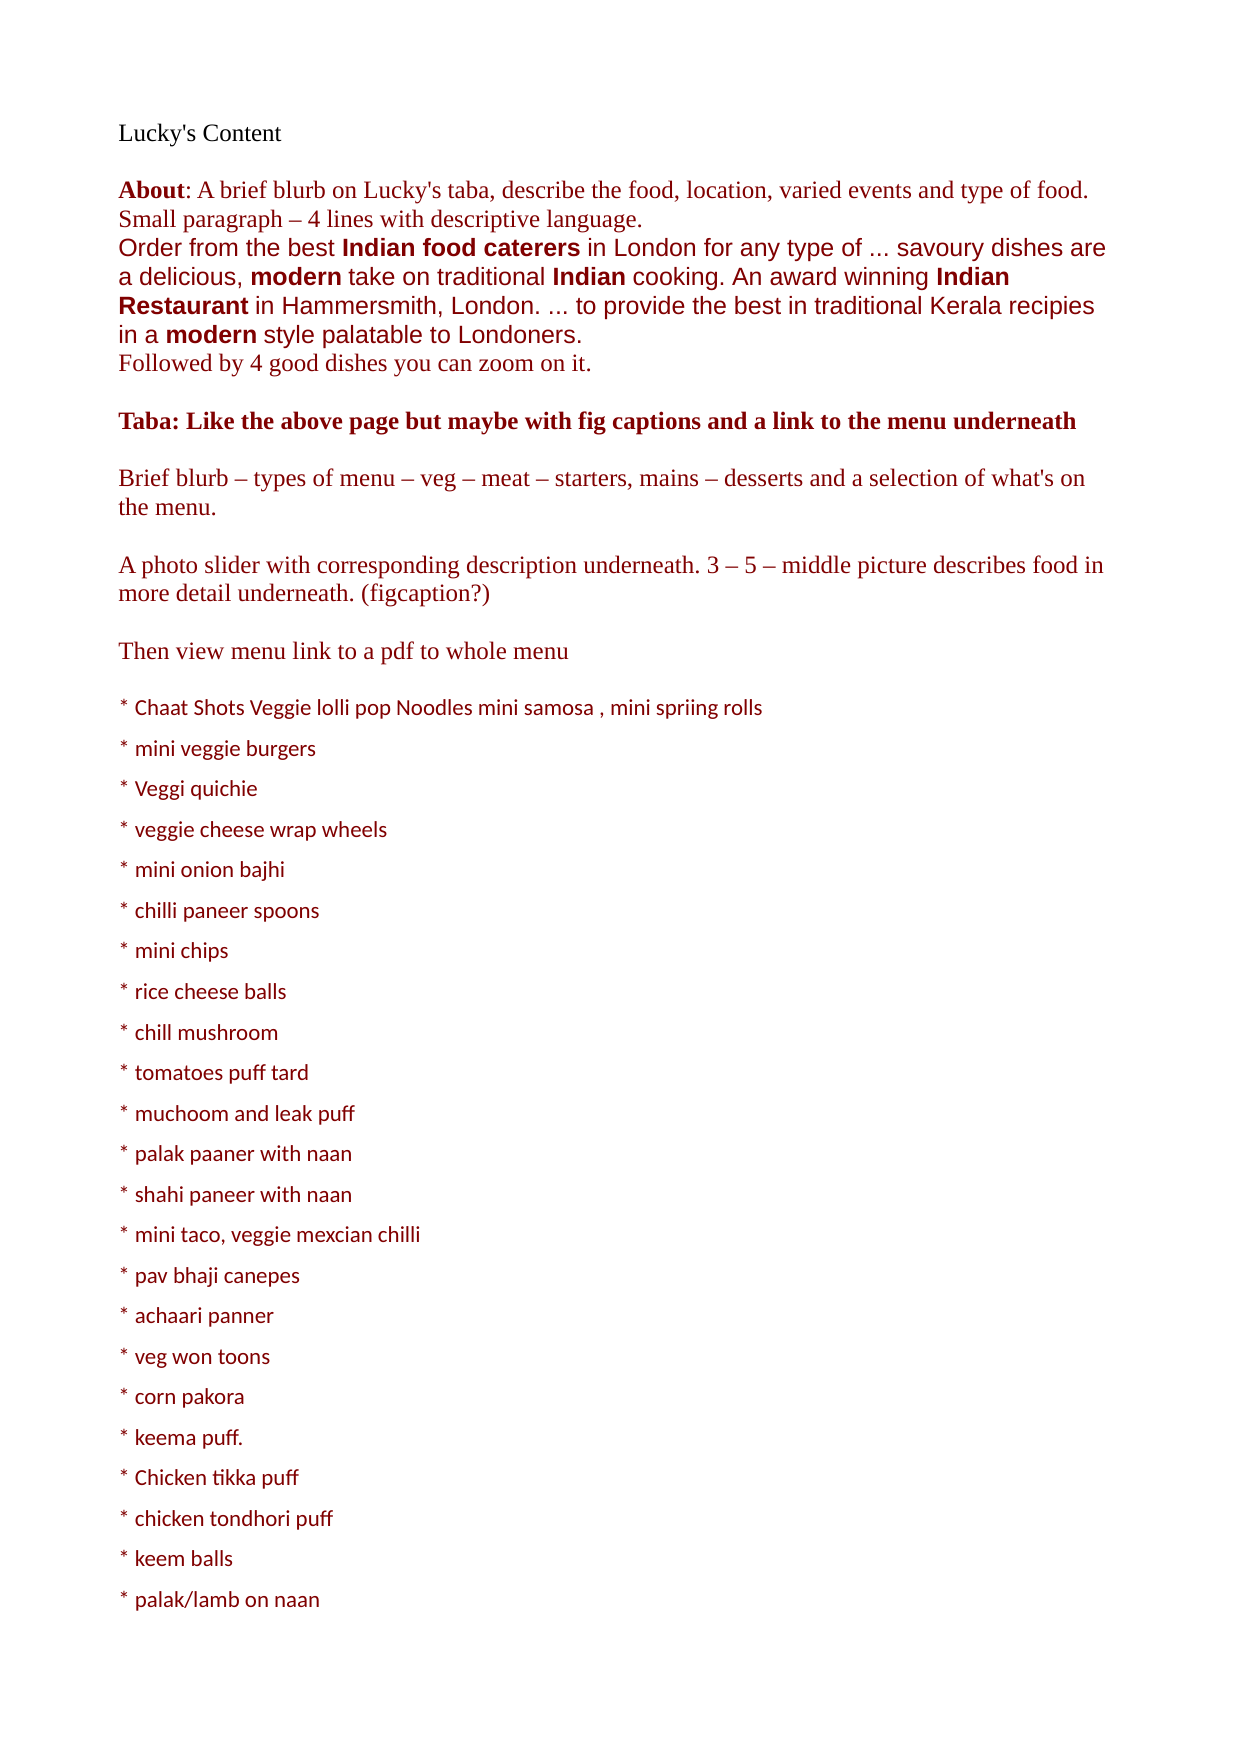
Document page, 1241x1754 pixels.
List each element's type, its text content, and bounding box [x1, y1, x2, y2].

text * tomatoes puff tard [118, 1058, 1122, 1086]
text * veggie cheese wrap wheels [118, 815, 1122, 843]
text * keem balls [118, 1544, 1122, 1572]
text Lucky's Content [118, 118, 1122, 147]
text * pav bhaji canepes [118, 1261, 1122, 1289]
text Then view menu link to a pdf to whole menu [118, 636, 1122, 665]
text * chicken tondhori puff [118, 1504, 1122, 1532]
text A photo slider with corresponding description underneath. 3 – 5 – middle picture describes food in more detail underneath. (figcaption?) [118, 550, 1122, 607]
text * Chaat Shots Veggie lolli pop Noodles mini samosa , mini spriing rolls [118, 693, 1122, 722]
text Brief blurb – types of menu – veg – meat – starters, mains – desserts and a selection of what's on the menu. [118, 463, 1122, 521]
text * muchoom and leak puff [118, 1099, 1122, 1127]
text * mini taco, veggie mexcian chilli [118, 1220, 1122, 1248]
text Taba: Like the above page but maybe with fig captions and a link to the menu underneath [118, 406, 1122, 435]
text * rice cheese balls [118, 977, 1122, 1005]
text * keema puff. [118, 1423, 1122, 1451]
text * chilli paneer spoons [118, 896, 1122, 924]
text * Veggi quichie [118, 774, 1122, 803]
text * palak paaner with naan [118, 1139, 1122, 1167]
text * corn pakora [118, 1382, 1122, 1410]
text * mini chips [118, 937, 1122, 965]
text * palak/lamb on naan [118, 1585, 1122, 1613]
text Followed by 4 good dishes you can zoom on it. [118, 348, 1122, 377]
text About: A brief blurb on Lucky's taba, describe the food, location, varied events and type of food. Small paragraph – 4 lines with descriptive language. [118, 176, 1122, 233]
text * Chicken tikka puff [118, 1463, 1122, 1491]
text * shahi paneer with naan [118, 1180, 1122, 1208]
text * veg won toons [118, 1342, 1122, 1370]
text * mini onion bajhi [118, 856, 1122, 884]
text * chill mushroom [118, 1018, 1122, 1046]
text * mini veggie burgers [118, 734, 1122, 762]
text Order from the best Indian food caterers in London for any type of ... savoury dishes are a delicious, modern take on traditional Indian cooking. An award winning Indian Restaurant in Hammersmith, London. ... to provide the best in traditional Kerala recipies in a modern style palatable to Londoners. [118, 233, 1122, 348]
text * achaari panner [118, 1301, 1122, 1329]
